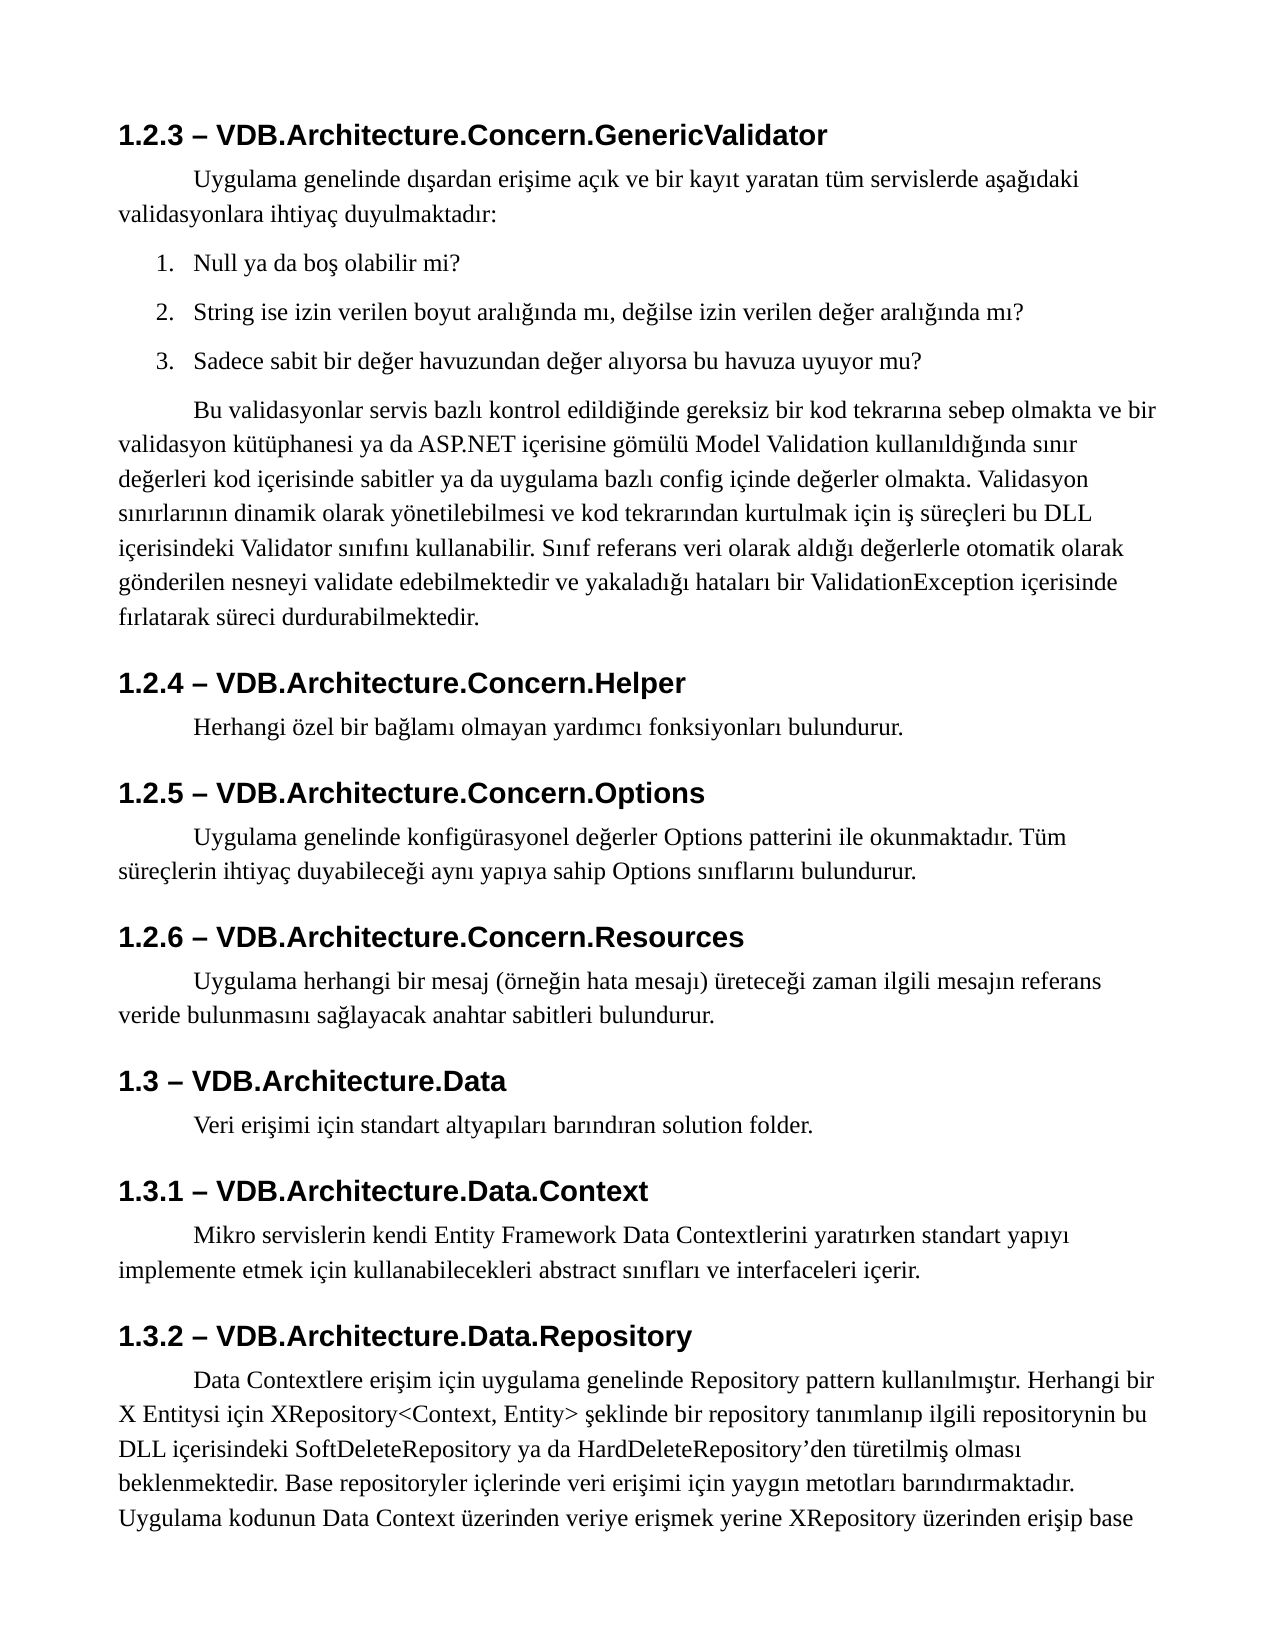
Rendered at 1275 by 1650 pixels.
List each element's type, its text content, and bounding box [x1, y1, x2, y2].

subtitle 1.2.5 – VDB.Architecture.Concern.Options [118, 776, 1157, 809]
subtitle 1.2.6 – VDB.Architecture.Concern.Resources [118, 920, 1157, 954]
text Mikro servislerin kendi Entity Framework Data Contextlerini yaratırken standart yapıyı implemente etmek için kullanabilecekleri abstract sınıfları ve interfaceleri içerir. [118, 1220, 1157, 1284]
list Sadece sabit bir değer havuzundan değer alıyorsa bu havuza uyuyor mu? [156, 346, 1157, 375]
subtitle 1.3.1 – VDB.Architecture.Data.Context [118, 1174, 1157, 1208]
list Null ya da boş olabilir mi? [156, 248, 1157, 277]
subtitle 1.3 – VDB.Architecture.Data [118, 1064, 1157, 1098]
text Data Contextlere erişim için uygulama genelinde Repository pattern kullanılmıştır. Herhangi bir X Entitysi için XRepository<Context, Entity> şeklinde bir repository tanımlanıp ilgili repositorynin bu DLL içerisindeki SoftDeleteRepository ya da HardDeleteRepository’den türetilmiş olması beklenmektedir. Base repositoryler içlerinde veri erişimi için yaygın metotları barındırmaktadır. Uygulama kodunun Data Context üzerinden veriye erişmek yerine XRepository üzerinden erişip base [118, 1365, 1157, 1531]
subtitle 1.2.4 – VDB.Architecture.Concern.Helper [118, 666, 1157, 699]
subtitle 1.2.3 – VDB.Architecture.Concern.GenericValidator [118, 118, 1157, 152]
text Uygulama herhangi bir mesaj (örneğin hata mesajı) üreteceği zaman ilgili mesajın referans veride bulunmasını sağlayacak anahtar sabitleri bulundurur. [118, 966, 1157, 1029]
text Veri erişimi için standart altyapıları barındıran solution folder. [118, 1111, 1157, 1139]
list String ise izin verilen boyut aralığında mı, değilse izin verilen değer aralığında mı? [156, 297, 1157, 326]
text Bu validasyonlar servis bazlı kontrol edildiğinde gereksiz bir kod tekrarına sebep olmakta ve bir validasyon kütüphanesi ya da ASP.NET içerisine gömülü Model Validation kullanıldığında sınır değerleri kod içerisinde sabitler ya da uygulama bazlı config içinde değerler olmakta. Validasyon sınırlarının dinamik olarak yönetilebilmesi ve kod tekrarından kurtulmak için iş süreçleri bu DLL içerisindeki Validator sınıfını kullanabilir. Sınıf referans veri olarak aldığı değerlerle otomatik olarak gönderilen nesneyi validate edebilmektedir ve yakaladığı hataları bir ValidationException içerisinde fırlatarak süreci durdurabilmektedir. [118, 395, 1157, 631]
text Herhangi özel bir bağlamı olmayan yardımcı fonksiyonları bulundurur. [118, 712, 1157, 741]
text Uygulama genelinde dışardan erişime açık ve bir kayıt yaratan tüm servislerde aşağıdaki validasyonlara ihtiyaç duyulmaktadır: [118, 164, 1157, 228]
text Uygulama genelinde konfigürasyonel değerler Options patterini ile okunmaktadır. Tüm süreçlerin ihtiyaç duyabileceği aynı yapıya sahip Options sınıflarını bulundurur. [118, 822, 1157, 885]
subtitle 1.3.2 – VDB.Architecture.Data.Repository [118, 1318, 1157, 1352]
